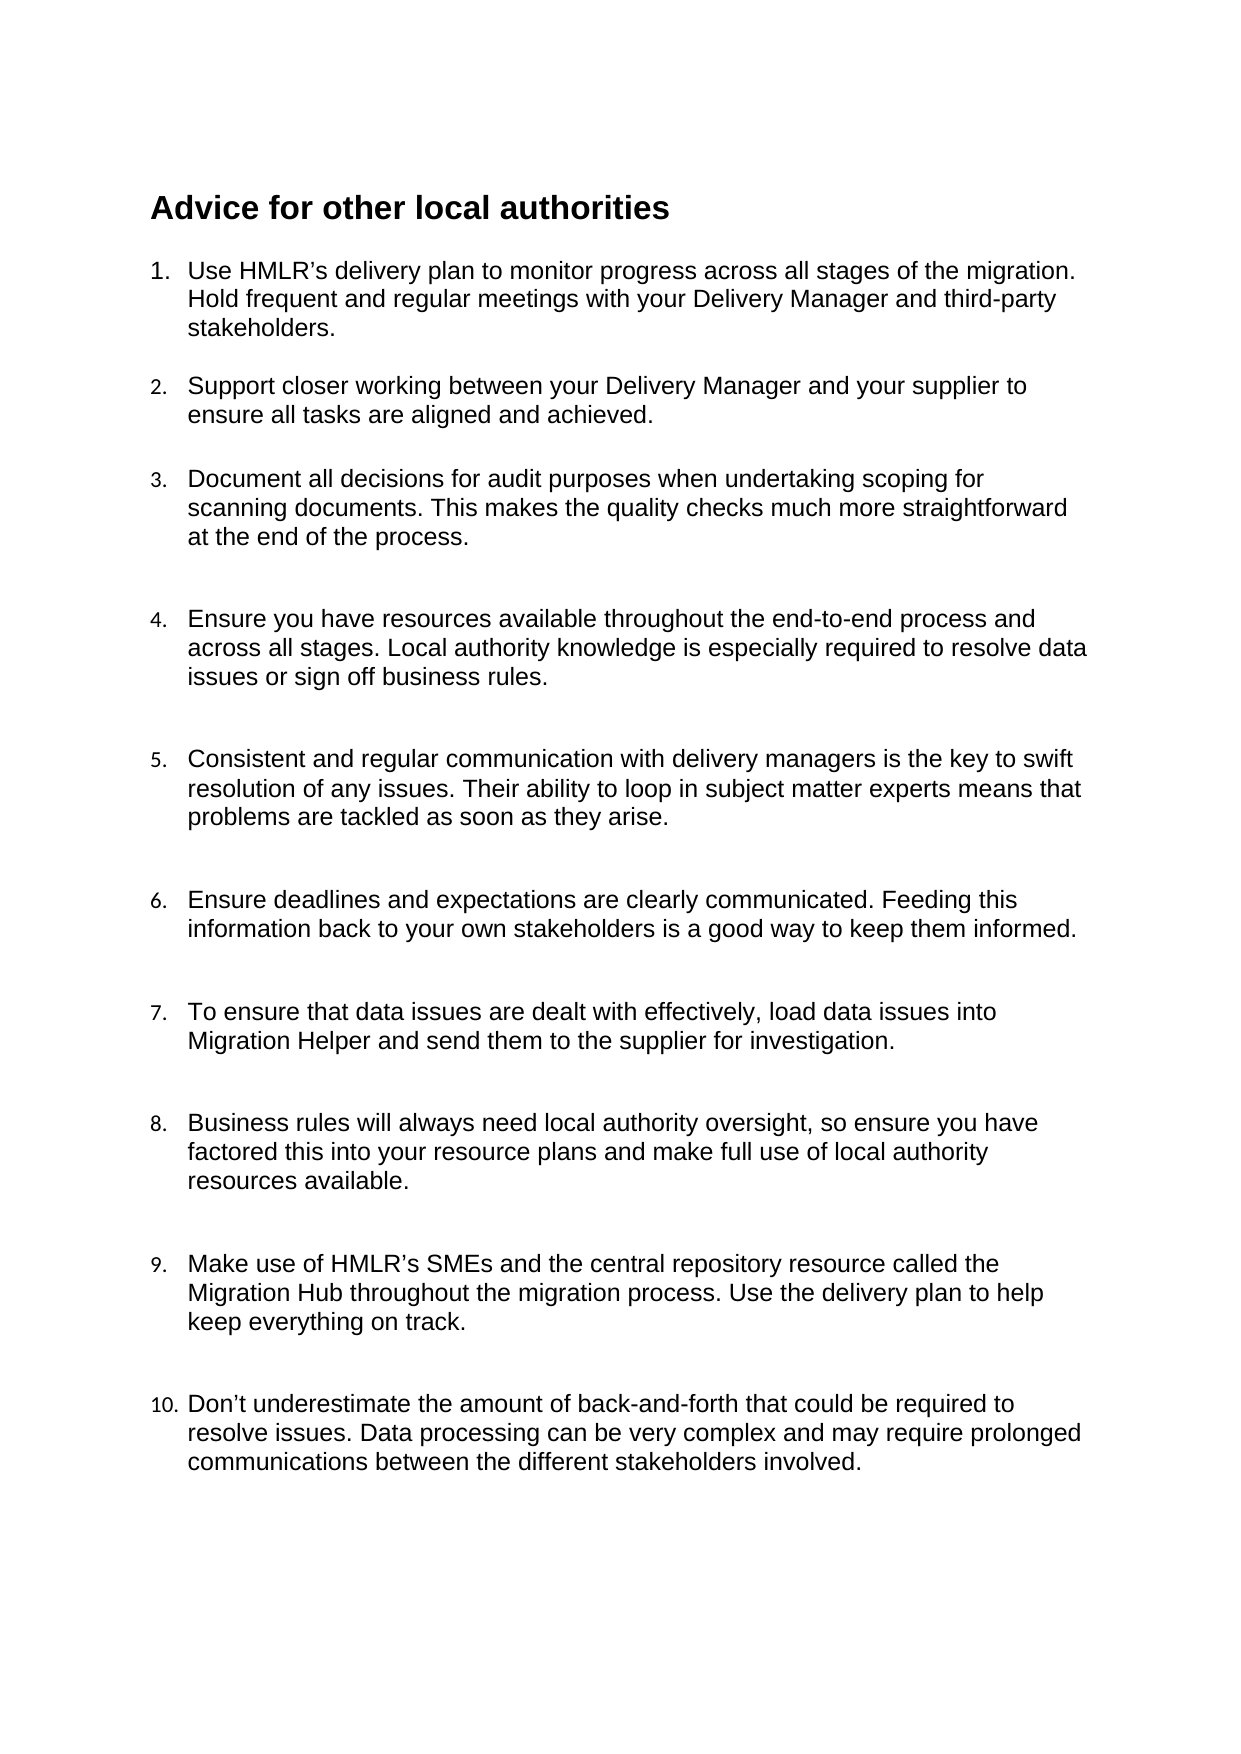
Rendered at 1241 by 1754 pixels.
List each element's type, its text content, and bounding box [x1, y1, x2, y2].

list Ensure deadlines and expectations are clearly communicated. Feeding this information back to your own stakeholders is a good way to keep them informed. [150, 885, 1090, 943]
list Use HMLR’s delivery plan to monitor progress across all stages of the migration. Hold frequent and regular meetings with your Delivery Manager and third-party stakeholders. [150, 256, 1090, 342]
list Make use of HMLR’s SMEs and the central repository resource called the Migration Hub throughout the migration process. Use the delivery plan to help keep everything on track. [150, 1248, 1090, 1335]
text Advice for other local authorities [150, 188, 1090, 227]
list Ensure you have resources available throughout the end-to-end process and across all stages. Local authority knowledge is especially required to resolve data issues or sign off business rules. [150, 604, 1090, 691]
list Document all decisions for audit purposes when undertaking scoping for scanning documents. This makes the quality checks much more straightforward at the end of the process. [150, 463, 1090, 550]
list To ensure that data issues are dealt with effectively, load data issues into Migration Helper and send them to the supplier for investigation. [150, 996, 1090, 1054]
list Support closer working between your Delivery Manager and your supplier to ensure all tasks are aligned and achieved. [150, 371, 1090, 428]
list Don’t underestimate the amount of back-and-forth that could be required to resolve issues. Data processing can be very complex and may require prolonged communications between the different stakeholders involved. [150, 1389, 1090, 1476]
list Business rules will always need local authority oversight, so ensure you have factored this into your resource plans and make full use of local authority resources available. [150, 1108, 1090, 1195]
list Consistent and regular communication with delivery managers is the key to swift resolution of any issues. Their ability to loop in subject matter experts means that problems are tackled as soon as they arise. [150, 744, 1090, 831]
